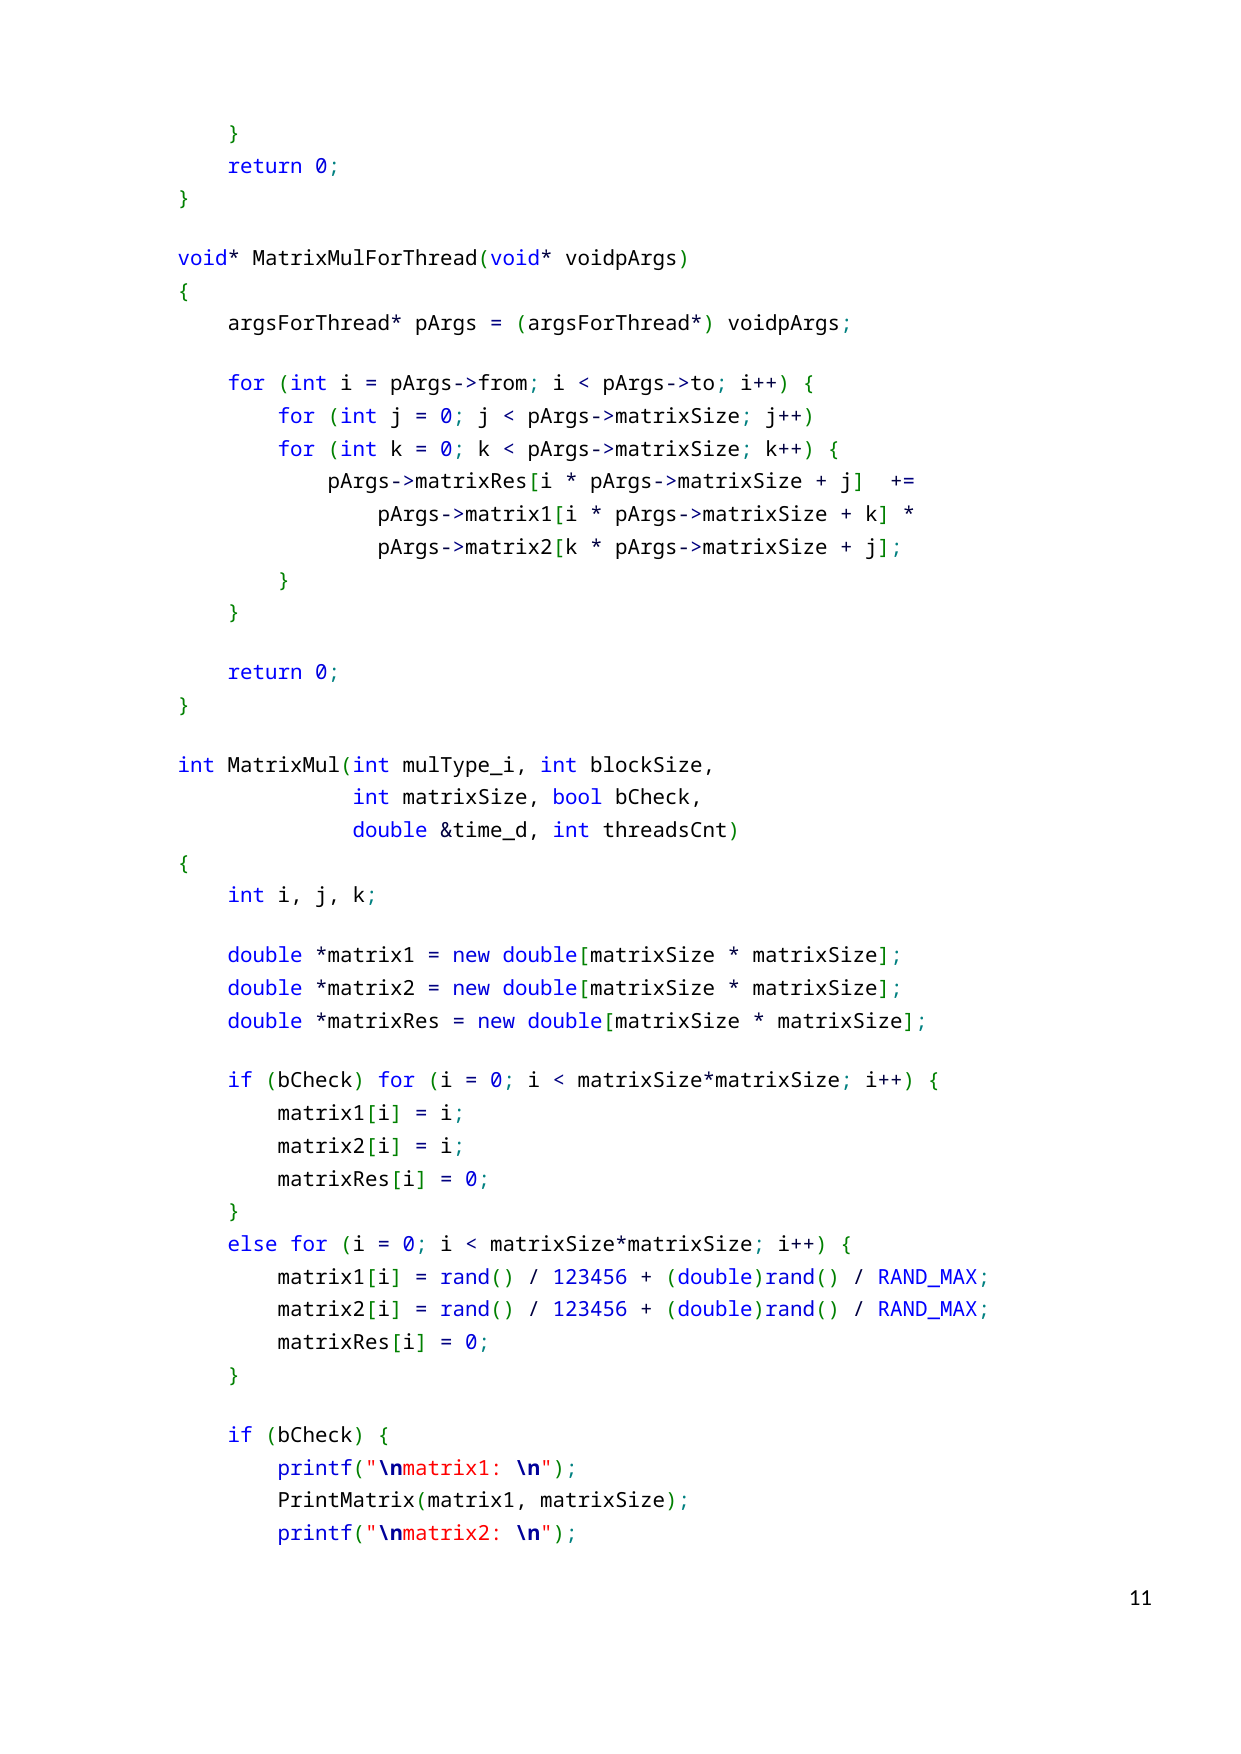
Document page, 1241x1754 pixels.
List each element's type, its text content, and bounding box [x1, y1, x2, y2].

text else for (i = 0; i < matrixSize*matrixSize; i++) { [177, 1229, 1152, 1258]
text pArgs->matrixRes[i * pArgs->matrixSize + j] += [177, 467, 1152, 495]
text void* MatrixMulForThread(void* voidpArgs) [177, 243, 1152, 272]
text return 0; [177, 151, 1152, 179]
text pArgs->matrix1[i * pArgs->matrixSize + k] * [177, 499, 1152, 528]
text PrintMatrix(matrix1, matrixSize); [177, 1485, 1152, 1514]
text argsForThread* pArgs = (argsForThread*) voidpArgs; [177, 308, 1152, 337]
text } [177, 1360, 1152, 1388]
text matrixRes[i] = 0; [177, 1164, 1152, 1192]
text } [177, 1196, 1152, 1225]
text } [177, 183, 1152, 212]
text matrixRes[i] = 0; [177, 1327, 1152, 1356]
text } [177, 597, 1152, 626]
text int i, j, k; [177, 880, 1152, 909]
text for (int j = 0; j < pArgs->matrixSize; j++) [177, 401, 1152, 429]
text { [177, 276, 1152, 304]
text } [177, 565, 1152, 593]
text for (int i = pArgs->from; i < pArgs->to; i++) { [177, 368, 1152, 397]
text int matrixSize, bool bCheck, [177, 782, 1152, 811]
text double *matrix2 = new double[matrixSize * matrixSize]; [177, 973, 1152, 1001]
text matrix2[i] = rand() / 123456 + (double)rand() / RAND_MAX; [177, 1294, 1152, 1323]
text matrix1[i] = rand() / 123456 + (double)rand() / RAND_MAX; [177, 1262, 1152, 1290]
text pArgs->matrix2[k * pArgs->matrixSize + j]; [177, 532, 1152, 560]
text { [177, 848, 1152, 876]
text matrix2[i] = i; [177, 1131, 1152, 1159]
text double &time_d, int threadsCnt) [177, 815, 1152, 843]
text int MatrixMul(int mulType_i, int blockSize, [177, 750, 1152, 778]
text matrix1[i] = i; [177, 1098, 1152, 1127]
text printf("\nmatrix1: \n"); [177, 1453, 1152, 1481]
text double *matrixRes = new double[matrixSize * matrixSize]; [177, 1006, 1152, 1034]
text } [177, 118, 1152, 147]
text if (bCheck) for (i = 0; i < matrixSize*matrixSize; i++) { [177, 1066, 1152, 1094]
text if (bCheck) { [177, 1420, 1152, 1448]
text return 0; [177, 657, 1152, 686]
text printf("\nmatrix2: \n"); [177, 1518, 1152, 1546]
text double *matrix1 = new double[matrixSize * matrixSize]; [177, 940, 1152, 969]
text } [177, 690, 1152, 718]
text for (int k = 0; k < pArgs->matrixSize; k++) { [177, 434, 1152, 462]
